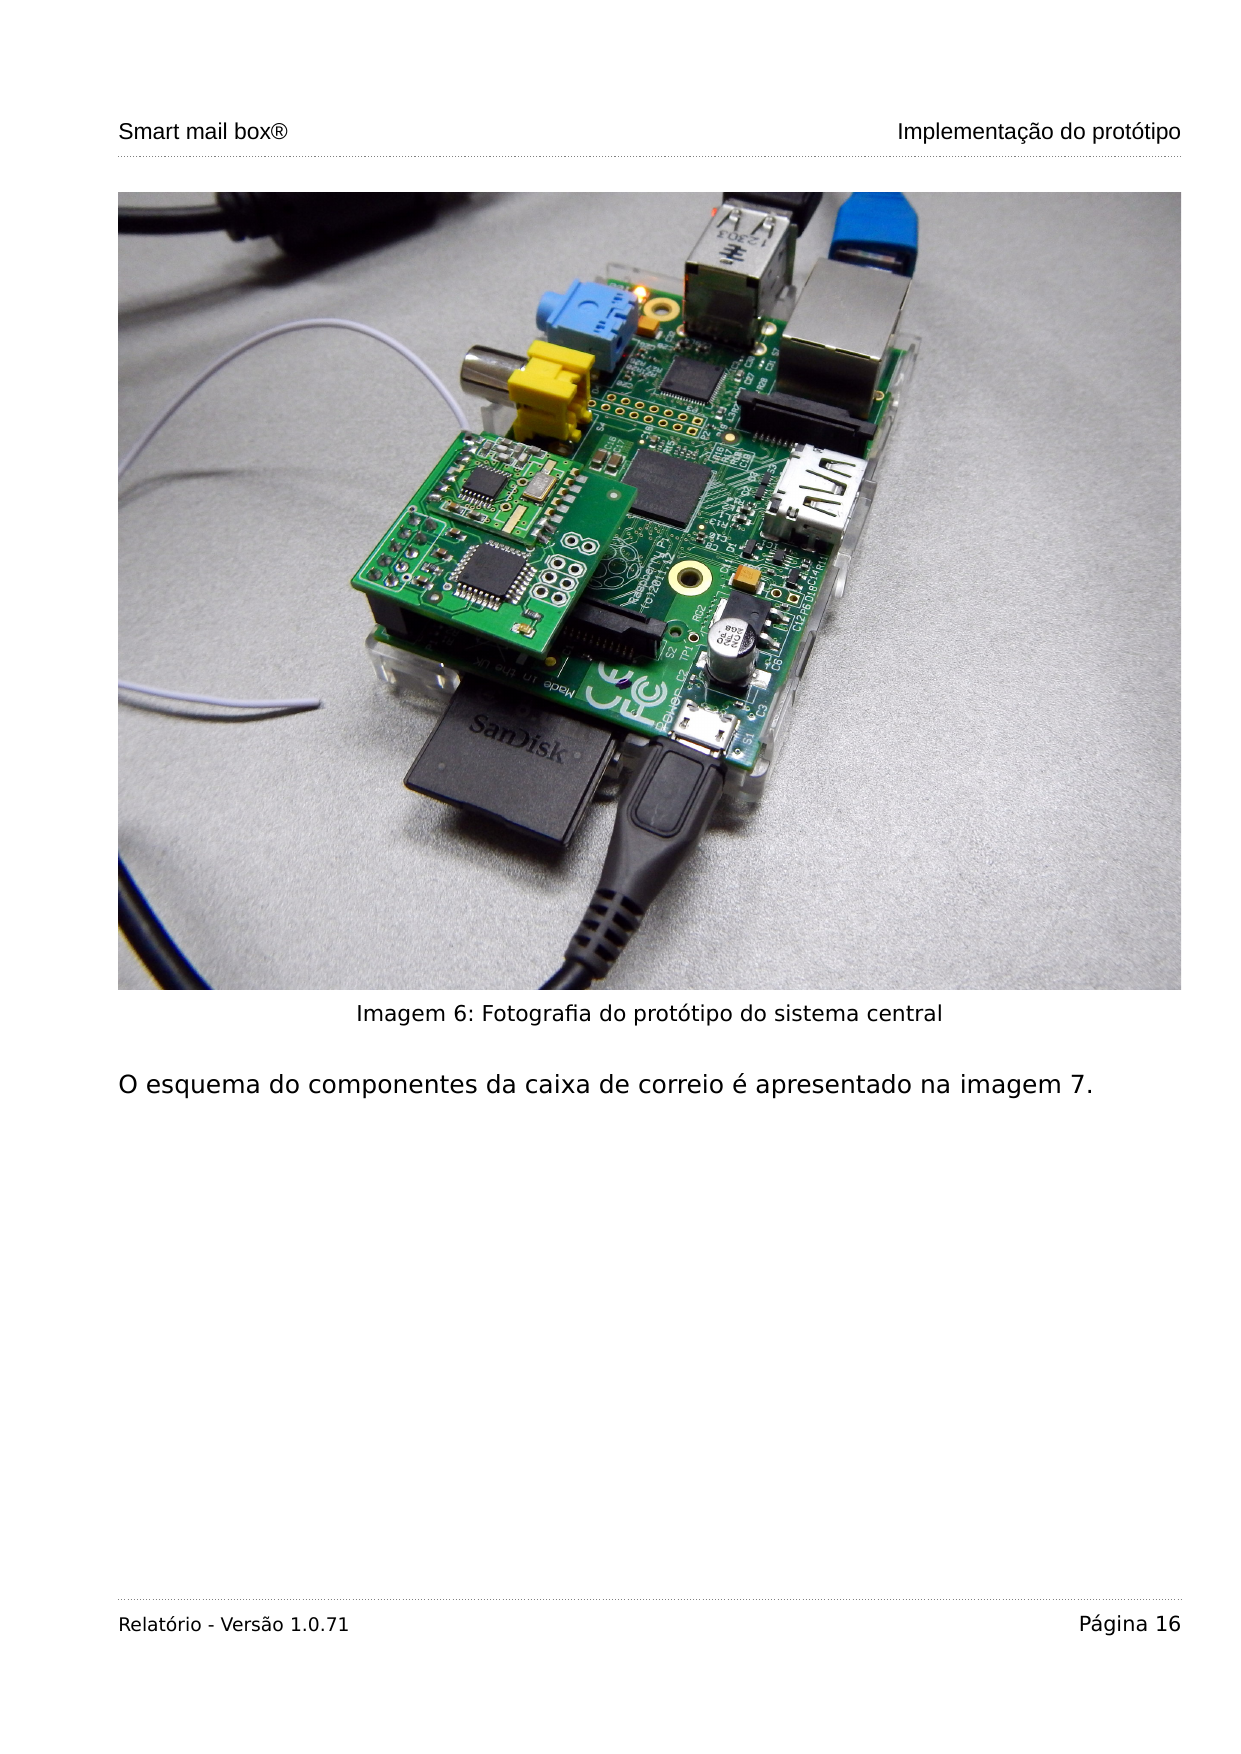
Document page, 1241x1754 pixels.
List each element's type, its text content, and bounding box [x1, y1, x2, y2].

picture [118, 192, 1182, 990]
text O esquema do componentes da caixa de correio é apresentado na Imagem 7. [118, 1027, 1181, 1100]
text Imagem 6: Fotografia do protótipo do sistema central [118, 990, 1181, 1027]
